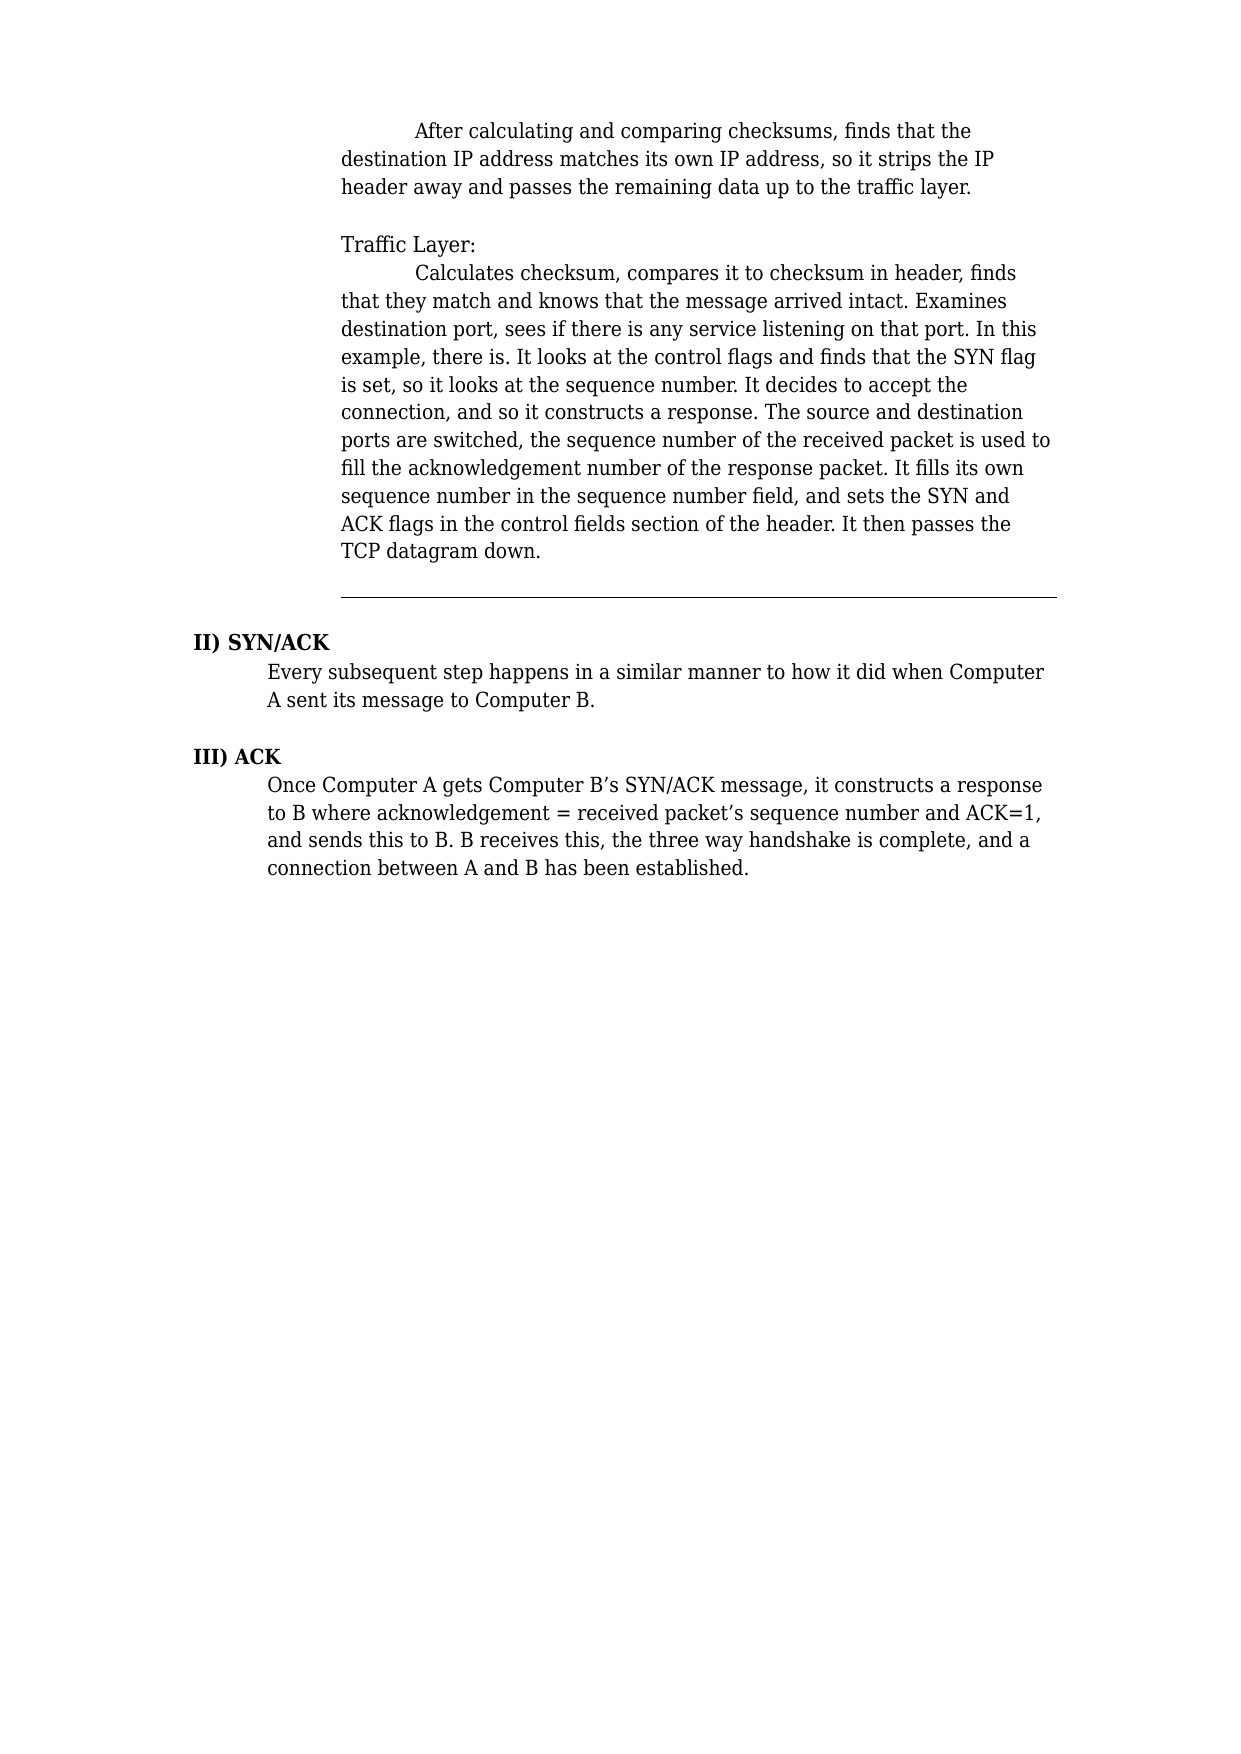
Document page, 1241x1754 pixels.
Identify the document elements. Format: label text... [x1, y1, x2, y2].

text II) SYN/ACK [193, 630, 1057, 656]
text Once Computer A gets Computer B’s SYN/ACK message, it constructs a response to B where acknowledgement = received packet’s sequence number and ACK=1, and sends this to B. B receives this, the three way handshake is complete, and a connection between A and B has been established. [267, 773, 1057, 881]
text After calculating and comparing checksums, finds that the destination IP address matches its own IP address, so it strips the IP header away and passes the remaining data up to the traffic layer. [341, 118, 1057, 199]
text Calculates checksum, compares it to checksum in header, finds that they match and knows that the message arrived intact. Examines destination port, sees if there is any service listening on that port. In this example, there is. It looks at the control flags and finds that the SYN flag is set, so it looks at the sequence number. It decides to accept the connection, and so it constructs a response. The source and destination ports are switched, the sequence number of the received packet is used to fill the acknowledgement number of the response packet. It fills its own sequence number in the sequence number field, and sets the SYN and ACK flags in the control fields section of the header. It then passes the TCP datagram down. [341, 261, 1057, 564]
text III) ACK [193, 745, 1057, 769]
text Every subsequent step happens in a similar manner to how it did when Computer A sent its message to Computer B. [267, 660, 1057, 712]
text Traffic Layer: [341, 232, 1057, 258]
